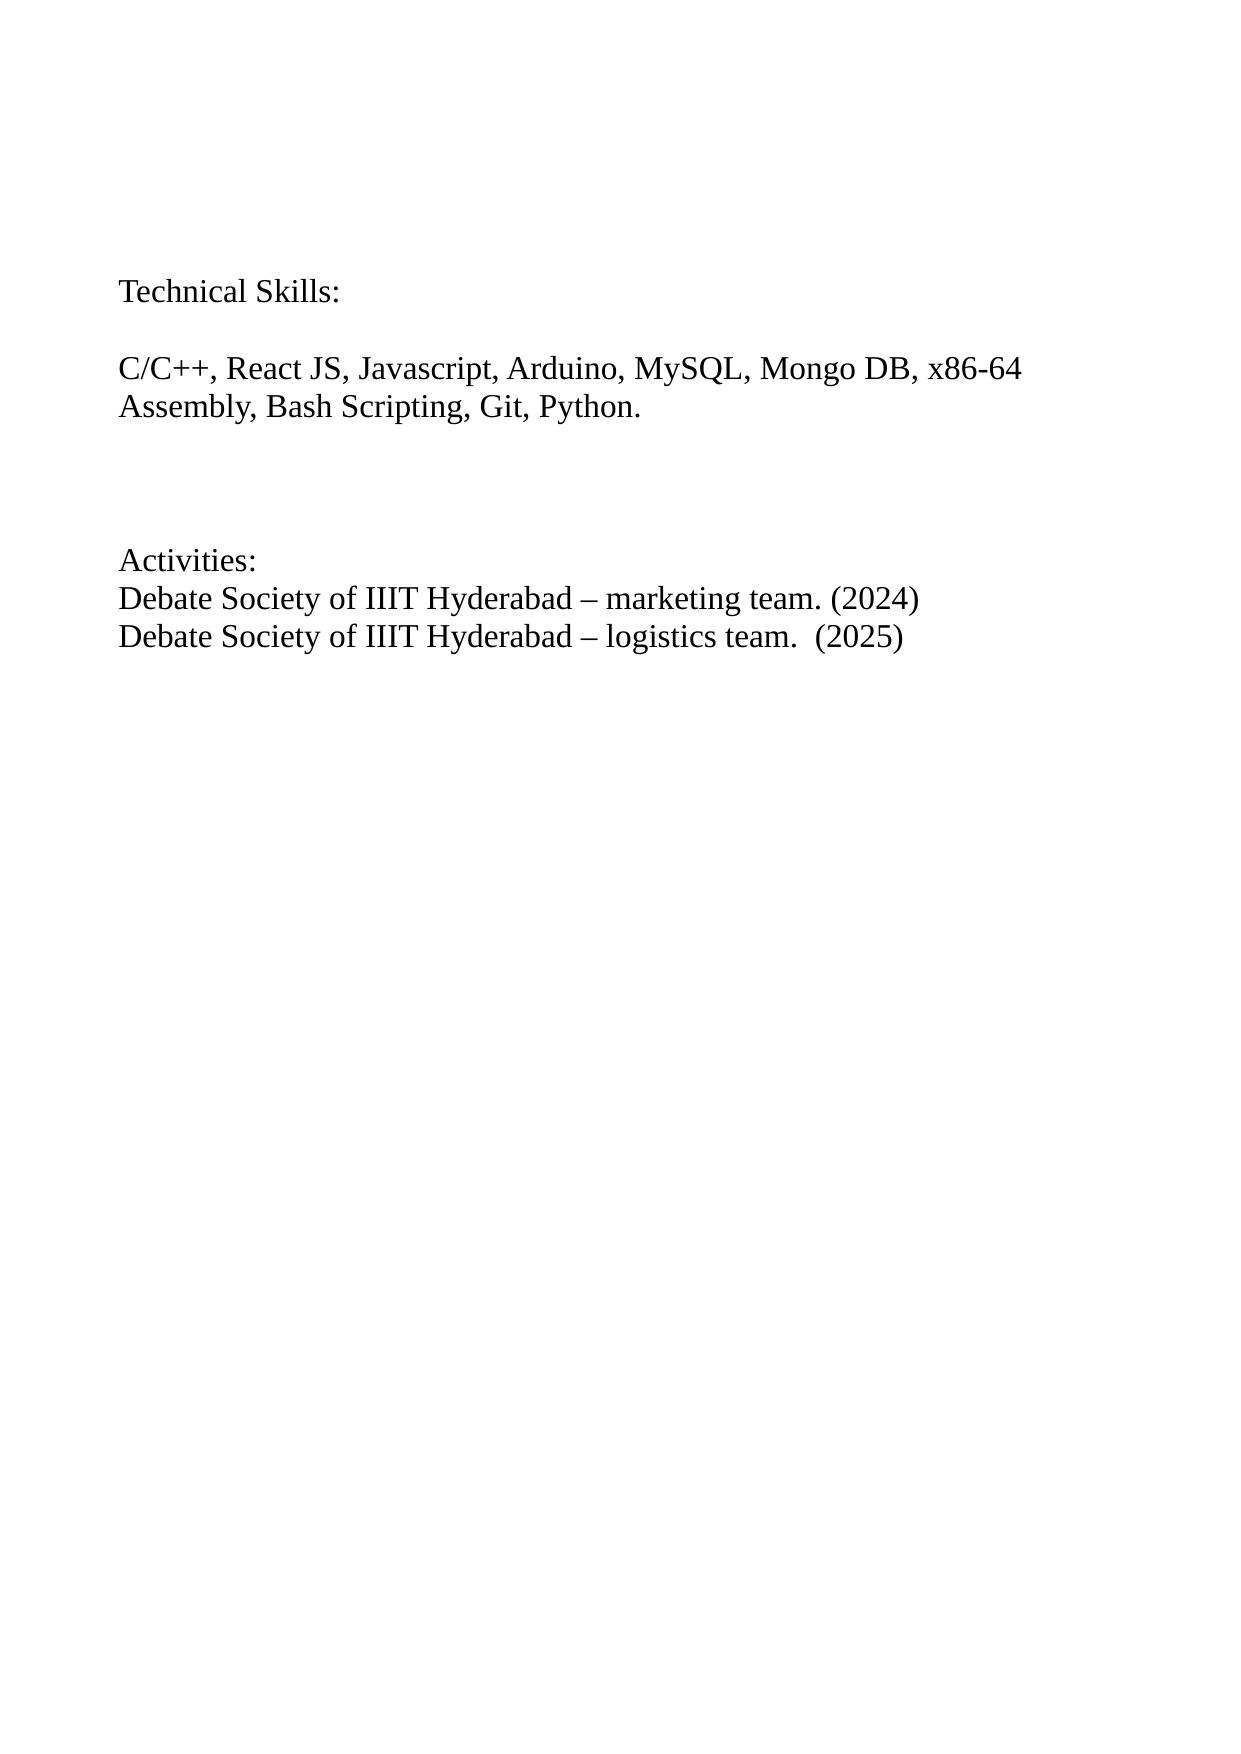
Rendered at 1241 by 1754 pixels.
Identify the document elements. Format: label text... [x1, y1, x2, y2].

text Technical Skills: [118, 271, 1122, 310]
text Activities: [118, 540, 1122, 578]
text C/C++, React JS, Javascript, Arduino, MySQL, Mongo DB, x86-64 Assembly, Bash Scripting, Git, Python. [118, 348, 1122, 425]
text Debate Society of IIIT Hyderabad – marketing team. (2024) [118, 578, 1122, 616]
text Debate Society of IIIT Hyderabad – logistics team. (2025) [118, 616, 1122, 655]
